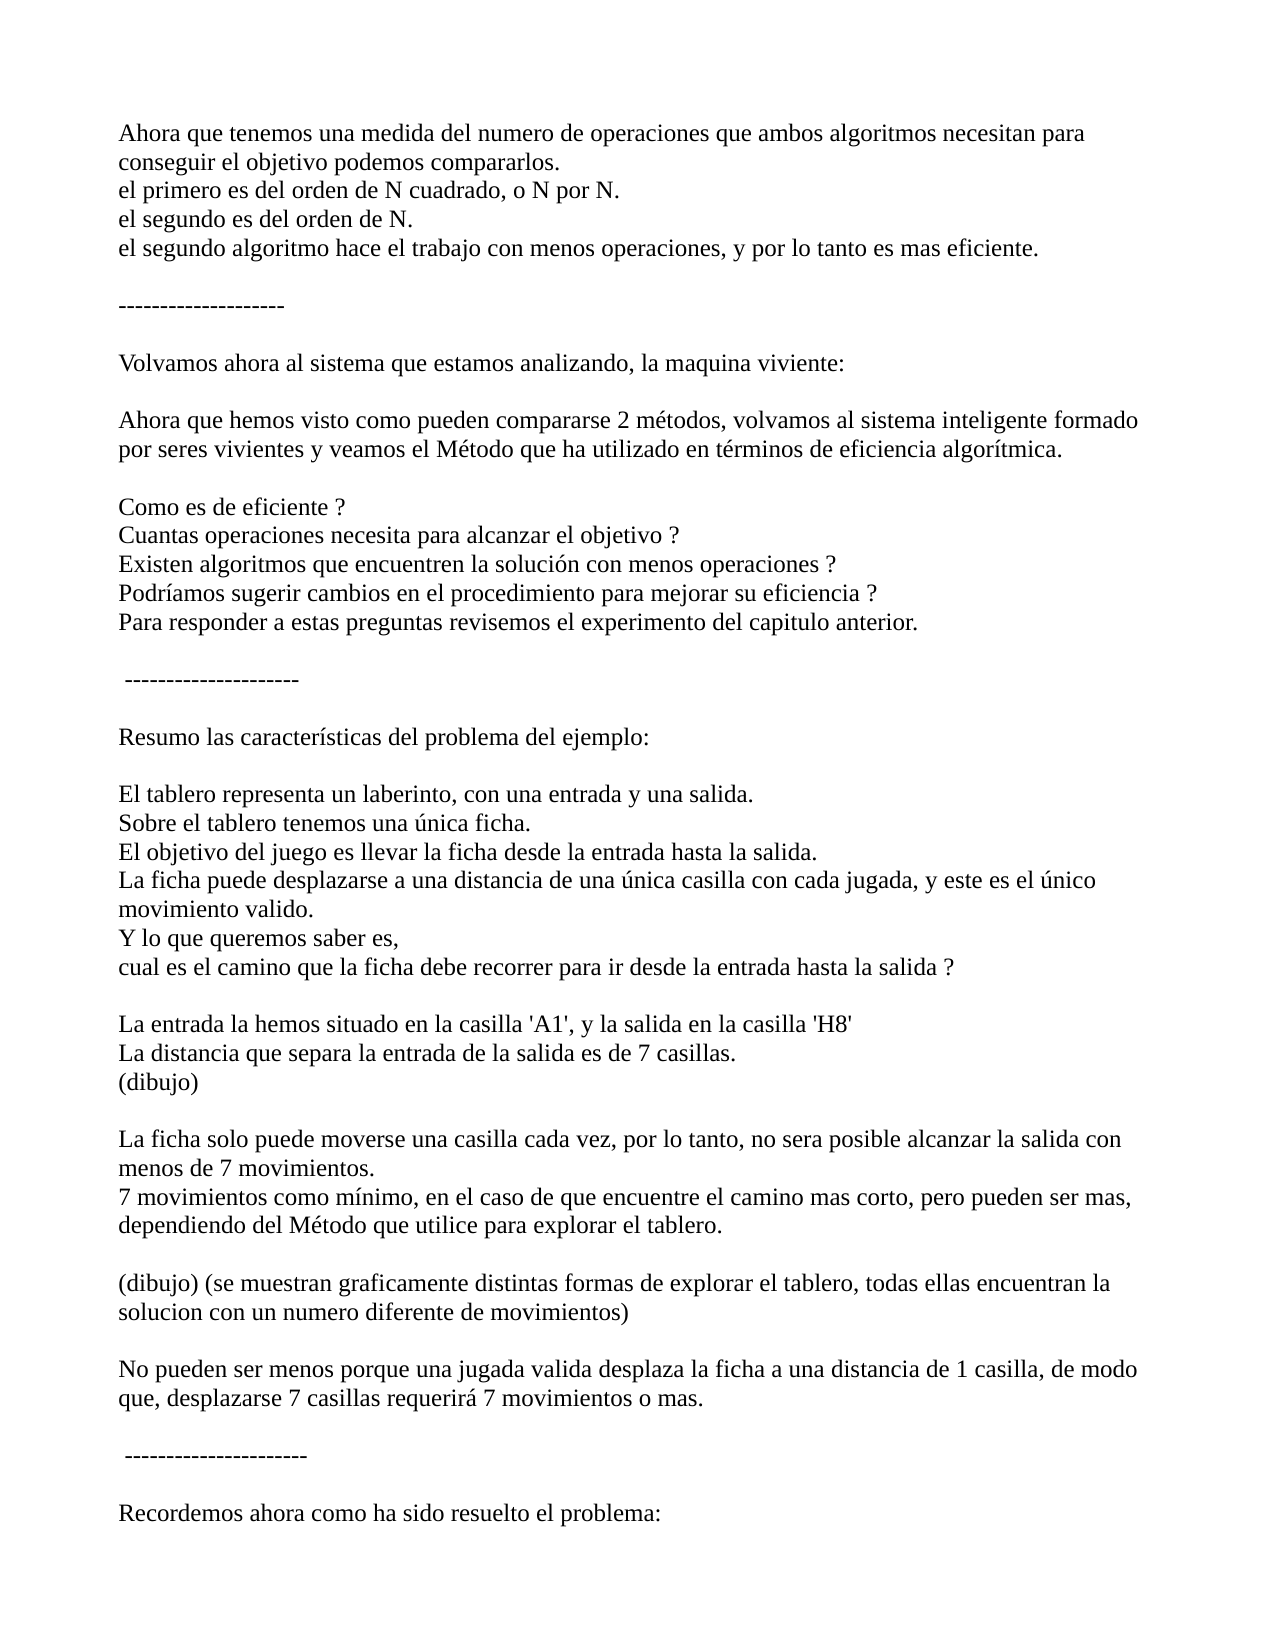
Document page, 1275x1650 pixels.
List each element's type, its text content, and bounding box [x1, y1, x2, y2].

text Existen algoritmos que encuentren la solución con menos operaciones ? [118, 549, 1157, 578]
text --------------------- [118, 664, 1157, 693]
text La distancia que separa la entrada de la salida es de 7 casillas. [118, 1038, 1157, 1067]
text (dibujo) [118, 1067, 1157, 1096]
text 7 movimientos como mínimo, en el caso de que encuentre el camino mas corto, pero pueden ser mas, dependiendo del Método que utilice para explorar el tablero. [118, 1182, 1157, 1239]
text Ahora que hemos visto como pueden compararse 2 métodos, volvamos al sistema inteligente formado por seres vivientes y veamos el Método que ha utilizado en términos de eficiencia algorítmica. [118, 406, 1157, 463]
text Sobre el tablero tenemos una única ficha. [118, 808, 1157, 837]
text Resumo las características del problema del ejemplo: [118, 722, 1157, 751]
text La ficha puede desplazarse a una distancia de una única casilla con cada jugada, y este es el único movimiento valido. [118, 866, 1157, 923]
text el segundo es del orden de N. [118, 204, 1157, 233]
text Recordemos ahora como ha sido resuelto el problema: [118, 1498, 1157, 1527]
text cual es el camino que la ficha debe recorrer para ir desde la entrada hasta la salida ? [118, 952, 1157, 981]
text Ahora que tenemos una medida del numero de operaciones que ambos algoritmos necesitan para conseguir el objetivo podemos compararlos. [118, 118, 1157, 176]
text La ficha solo puede moverse una casilla cada vez, por lo tanto, no sera posible alcanzar la salida con menos de 7 movimientos. [118, 1124, 1157, 1182]
text El objetivo del juego es llevar la ficha desde la entrada hasta la salida. [118, 837, 1157, 866]
text Para responder a estas preguntas revisemos el experimento del capitulo anterior. [118, 607, 1157, 636]
text -------------------- [118, 291, 1157, 319]
text ---------------------- [118, 1441, 1157, 1469]
text Como es de eficiente ? [118, 492, 1157, 521]
text el primero es del orden de N cuadrado, o N por N. [118, 176, 1157, 204]
text Y lo que queremos saber es, [118, 923, 1157, 952]
text No pueden ser menos porque una jugada valida desplaza la ficha a una distancia de 1 casilla, de modo que, desplazarse 7 casillas requerirá 7 movimientos o mas. [118, 1354, 1157, 1412]
text Volvamos ahora al sistema que estamos analizando, la maquina viviente: [118, 348, 1157, 377]
text Cuantas operaciones necesita para alcanzar el objetivo ? [118, 521, 1157, 549]
text (dibujo) (se muestran graficamente distintas formas de explorar el tablero, todas ellas encuentran la solucion con un numero diferente de movimientos) [118, 1268, 1157, 1326]
text La entrada la hemos situado en la casilla 'A1', y la salida en la casilla 'H8' [118, 1009, 1157, 1038]
text el segundo algoritmo hace el trabajo con menos operaciones, y por lo tanto es mas eficiente. [118, 233, 1157, 262]
text El tablero representa un laberinto, con una entrada y una salida. [118, 779, 1157, 808]
text Podríamos sugerir cambios en el procedimiento para mejorar su eficiencia ? [118, 578, 1157, 607]
